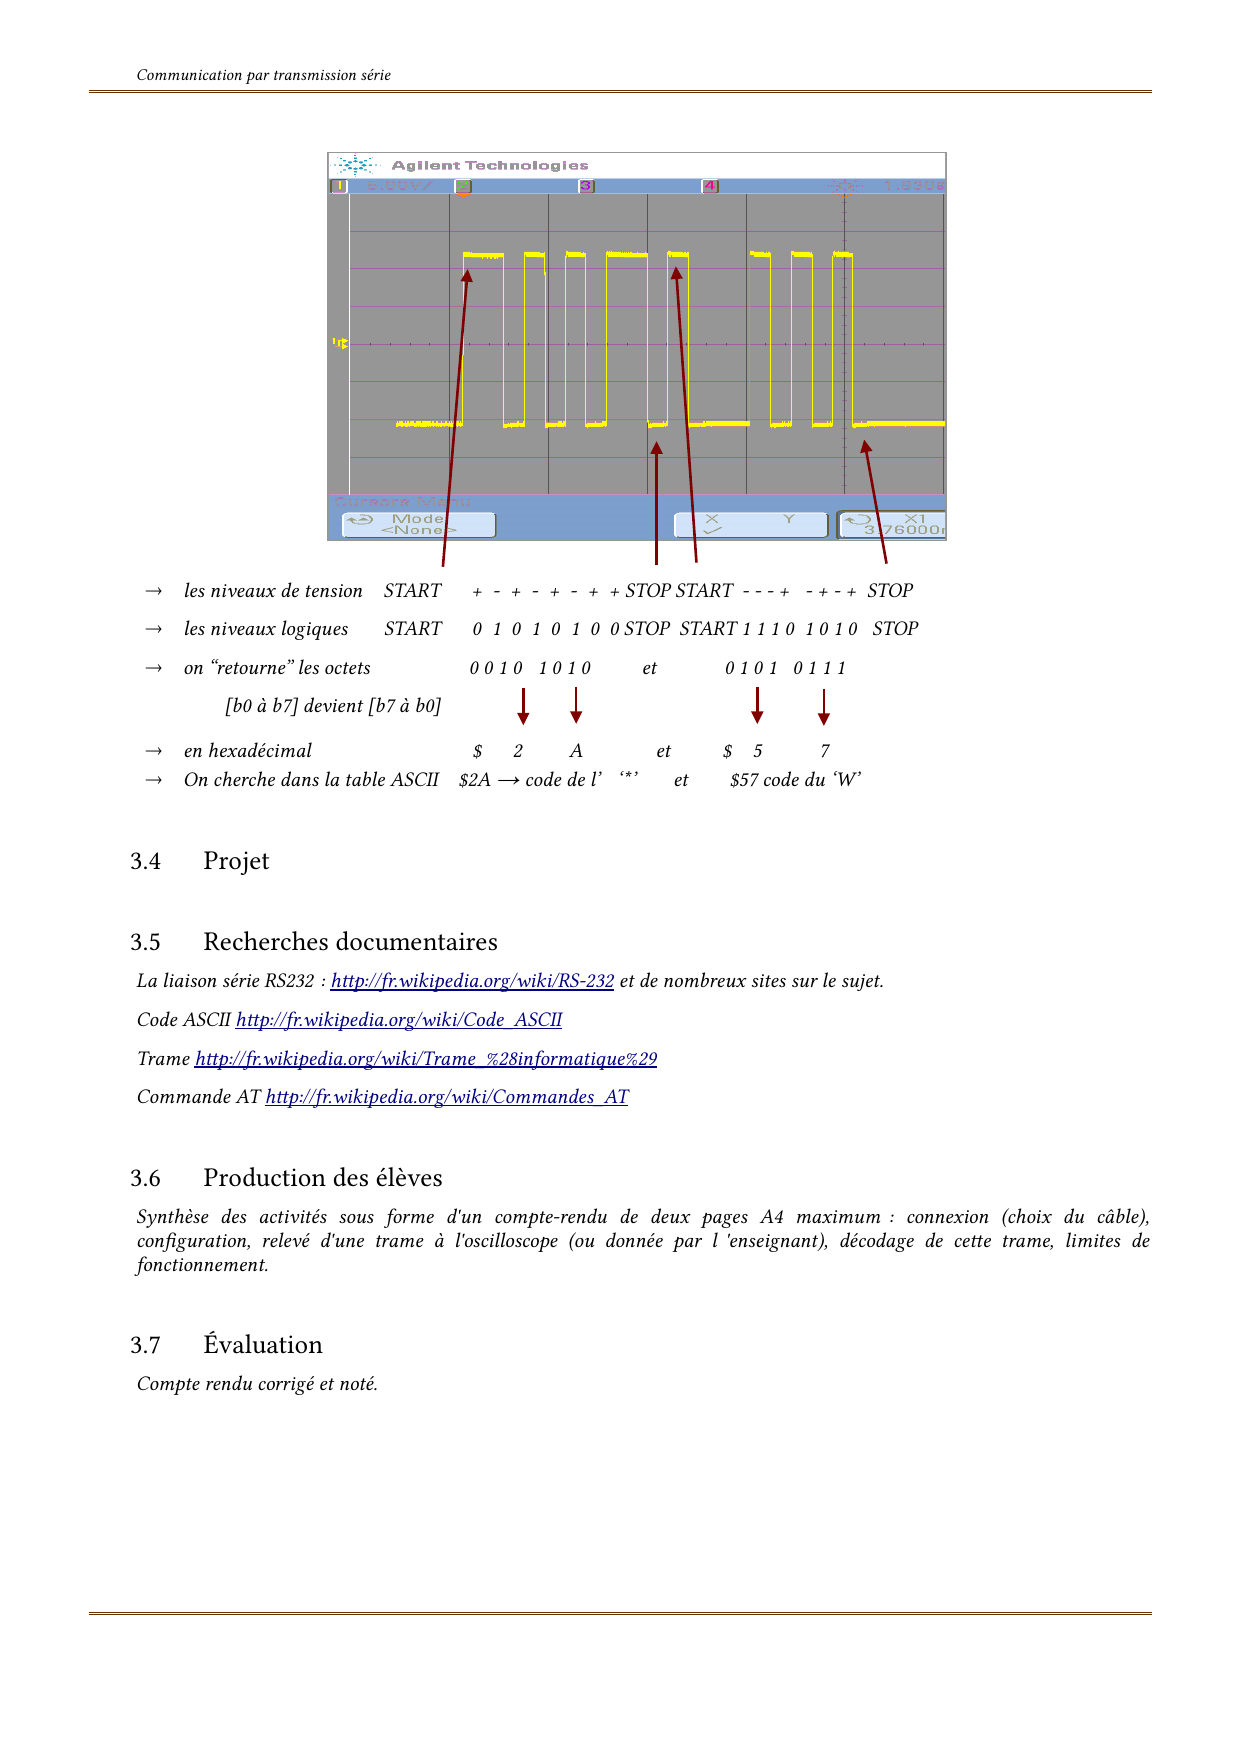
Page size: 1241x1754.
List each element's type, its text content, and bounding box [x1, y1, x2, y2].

text Synthèse des activités sous forme d'un compte-rendu de deux pages A4 maximum : connexion (choix du câble), configuration, relevé d'une trame à l'oscilloscope (ou donnée par l 'enseignant), décodage de cette trame, limites de fonctionnement. [136, 1205, 1152, 1276]
text [825, 694, 1152, 718]
text Code ASCII http://fr.wikipedia.org/wiki/Code_ASCII [136, 1008, 1152, 1032]
subtitle Recherches documentaires [130, 926, 1152, 957]
text [759, 694, 823, 718]
text La liaison série RS232 : http://fr.wikipedia.org/wiki/RS-232 et de nombreux sites sur le sujet. [136, 969, 1152, 993]
subtitle Production des élèves [130, 1162, 1152, 1193]
list les niveaux de tension START + - + - + - + + STOP START - - - + - + - + STOP [145, 578, 1152, 602]
text Commande AT http://fr.wikipedia.org/wiki/Commandes_AT [136, 1085, 1152, 1109]
text [525, 694, 575, 718]
list On cherche dans la table ASCII $2A → code de l’ ‘*’ et $57 code du ‘W’ [145, 768, 1152, 792]
subtitle Évaluation [130, 1329, 1152, 1360]
text Trame http://fr.wikipedia.org/wiki/Trame_%28informatique%29 [136, 1046, 1152, 1070]
subtitle Projet [130, 845, 1152, 876]
text Compte rendu corrigé et noté. [136, 1372, 1152, 1396]
list en hexadécimal $ 2 A et $ 5 7 [145, 738, 1152, 762]
text [577, 694, 756, 718]
text [b0 à b7] devient [b7 à b0] [136, 694, 522, 718]
list on “retourne” les octets 0 0 1 0 1 0 1 0 et 0 1 0 1 0 1 1 1 [145, 655, 1152, 679]
list les niveaux logiques START 0 1 0 1 0 1 0 0 STOP START 1 1 1 0 1 0 1 0 STOP [145, 617, 1152, 641]
picture [328, 153, 946, 540]
